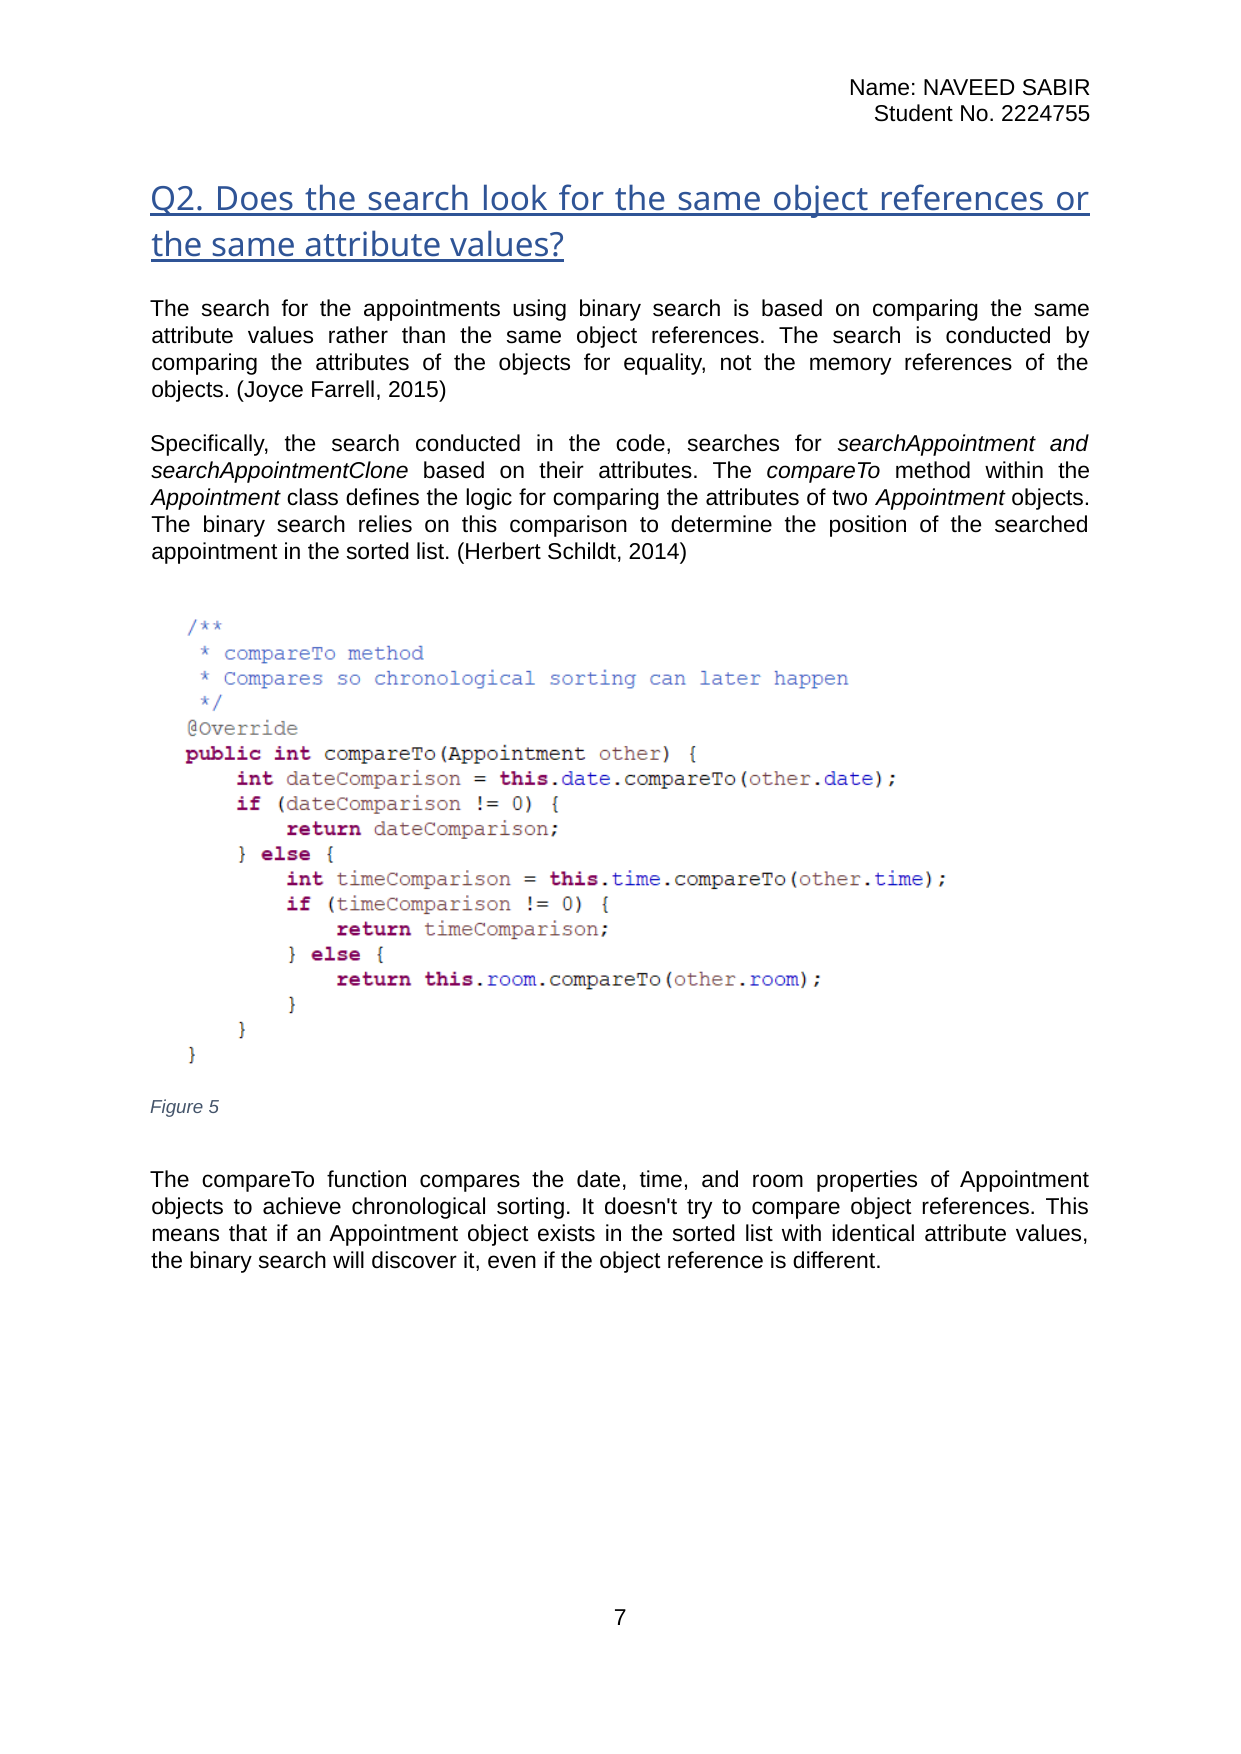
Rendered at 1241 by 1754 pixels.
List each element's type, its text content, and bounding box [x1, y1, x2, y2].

text The search for the appointments using binary search is based on comparing the same attribute values rather than the same object references. The search is conducted by comparing the attributes of the objects for equality, not the memory references of the objects. (Joyce Farrell, 2015) [150, 295, 1090, 402]
subtitle Q2. Does the search look for the same object references or [150, 175, 1090, 213]
text Figure 5 [150, 1096, 1090, 1118]
subtitle the same attribute values? [150, 216, 1090, 267]
text Specifically, the search conducted in the code, searches for searchAppointment and searchAppointmentClone based on their attributes. The compareTo method within the Appointment class defines the logic for comparing the attributes of two Appointment objects. The binary search relies on this comparison to determine the position of the searched appointment in the sorted list. (Herbert Schildt, 2014) [150, 430, 1090, 564]
text The compareTo function compares the date, time, and room properties of Appointment objects to achieve chronological sorting. It doesn't try to compare object references. This means that if an Appointment object exists in the sorted list with identical attribute values, the binary search will discover it, even if the object reference is different. [150, 1166, 1090, 1273]
